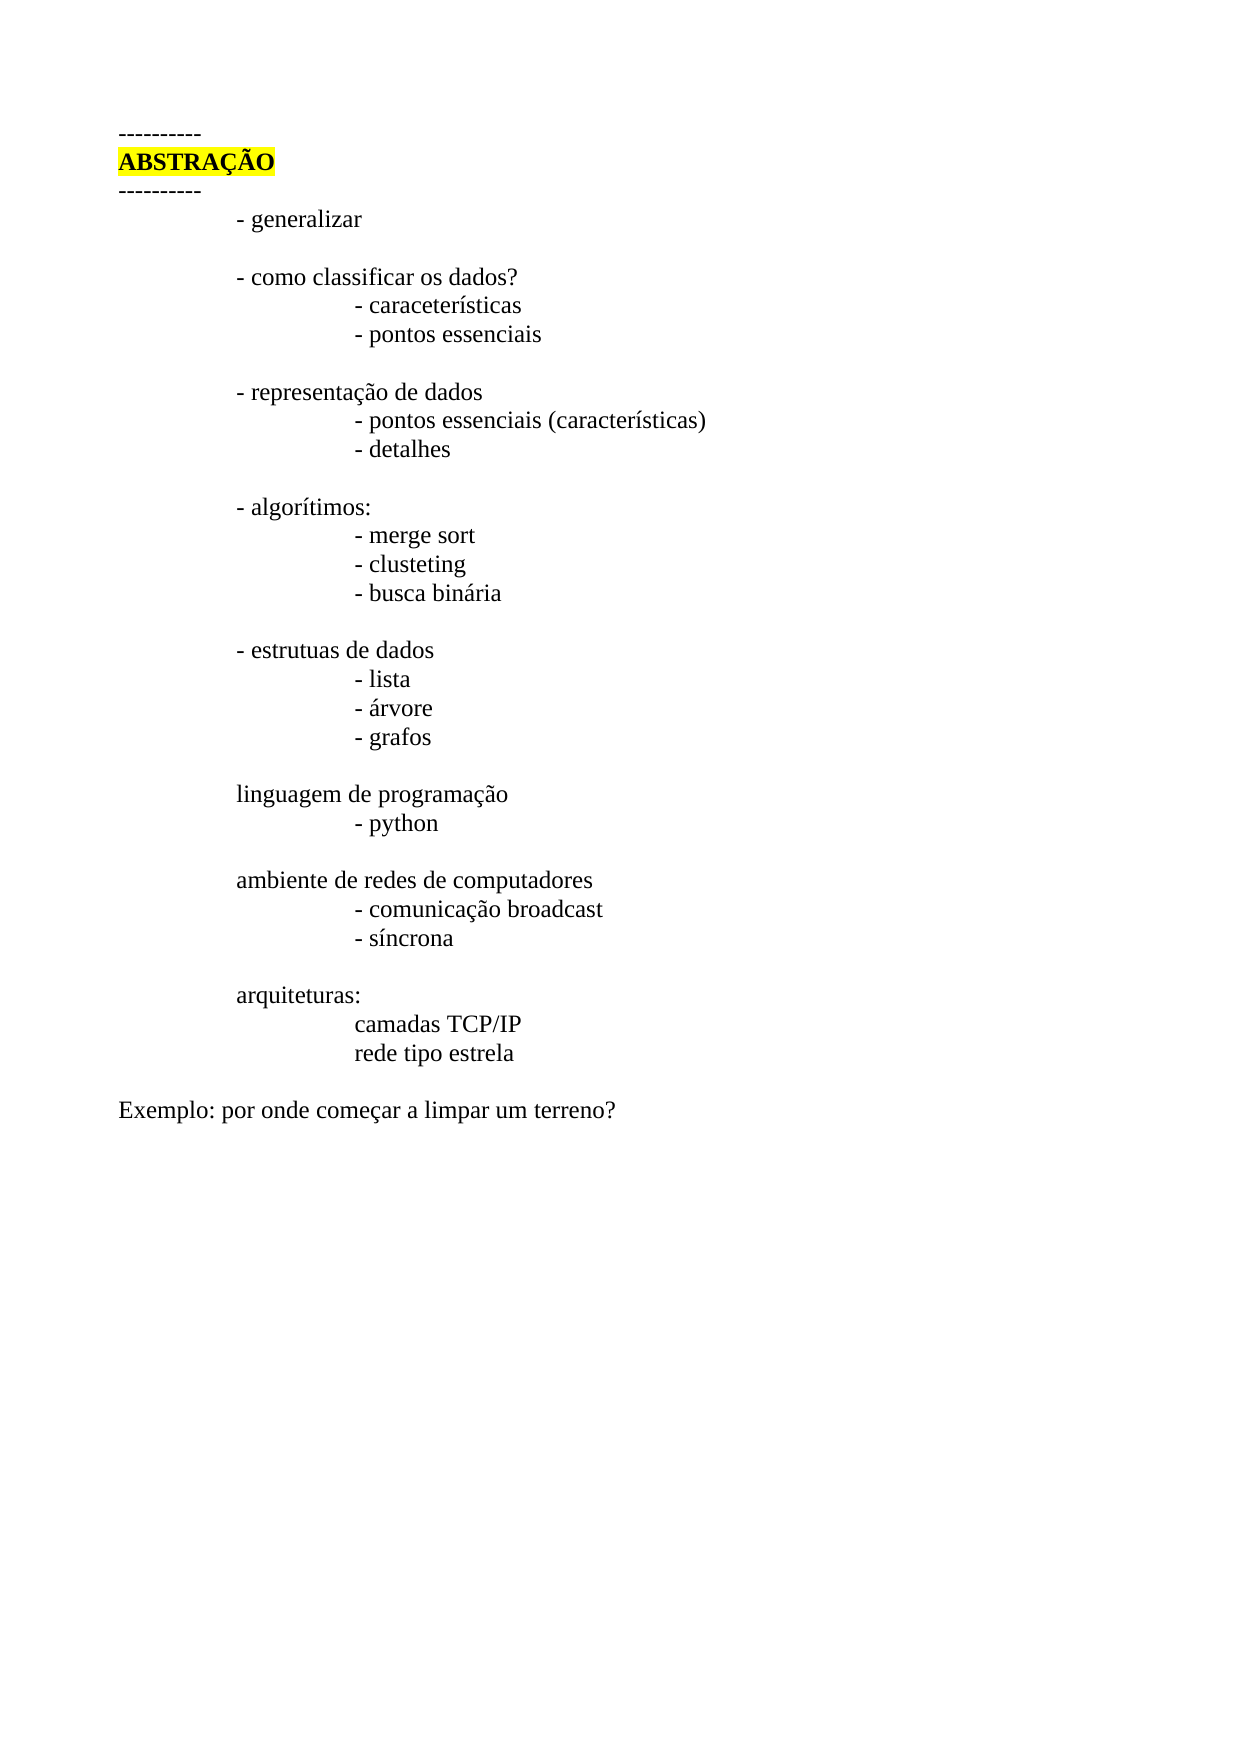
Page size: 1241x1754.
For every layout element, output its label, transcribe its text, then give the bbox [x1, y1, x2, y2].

text - detalhes [118, 434, 1122, 463]
text - pontos essenciais (características) [118, 406, 1122, 434]
text ---------- [118, 176, 1122, 204]
text - grafos [118, 722, 1122, 751]
text ABSTRAÇÃO [118, 147, 1122, 176]
text - merge sort [118, 521, 1122, 549]
text - como classificar os dados? [118, 262, 1122, 291]
text - síncrona [118, 923, 1122, 952]
text ambiente de redes de computadores [118, 866, 1122, 894]
text camadas TCP/IP [118, 1009, 1122, 1038]
text - caraceterísticas [118, 291, 1122, 319]
text - comunicação broadcast [118, 894, 1122, 923]
text - árvore [118, 693, 1122, 722]
text arquiteturas: [118, 981, 1122, 1009]
text - algorítimos: [118, 492, 1122, 521]
text - generalizar [118, 204, 1122, 233]
text - representação de dados [118, 377, 1122, 406]
text rede tipo estrela [118, 1038, 1122, 1067]
text linguagem de programação [118, 779, 1122, 808]
text - python [118, 808, 1122, 837]
text - clusteting [118, 549, 1122, 578]
text - pontos essenciais [118, 319, 1122, 348]
text - lista [118, 664, 1122, 693]
text ---------- [118, 118, 1122, 147]
text - estrutuas de dados [118, 636, 1122, 664]
text Exemplo: por onde começar a limpar um terreno? [118, 1096, 1122, 1124]
text - busca binária [118, 578, 1122, 607]
